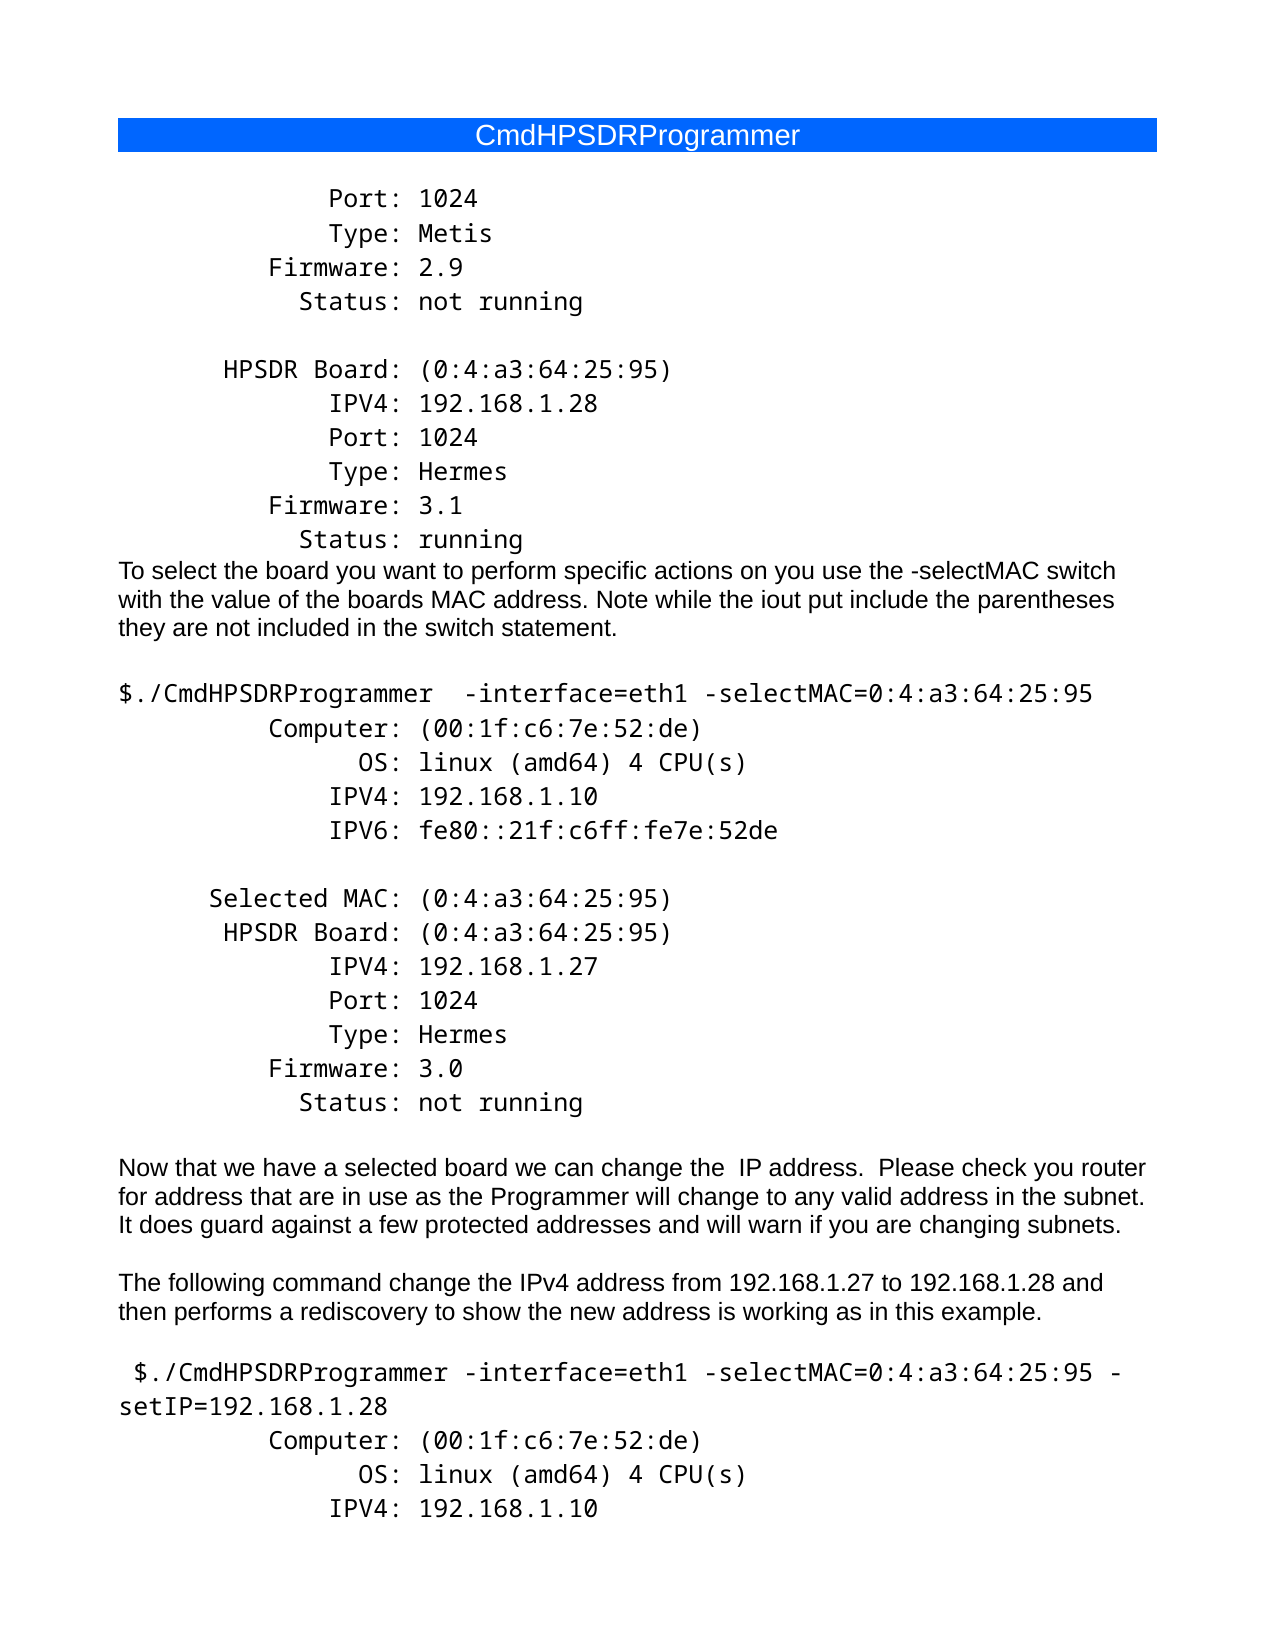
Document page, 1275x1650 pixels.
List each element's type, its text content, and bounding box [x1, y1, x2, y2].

text OS: linux (amd64) 4 CPU(s) [118, 744, 1157, 778]
text Type: Hermes [118, 454, 1157, 488]
text OS: linux (amd64) 4 CPU(s) [118, 1456, 1157, 1491]
text Now that we have a selected board we can change the IP address. Please check you router for address that are in use as the Programmer will change to any valid address in the subnet. It does guard against a few protected addresses and will warn if you are changing subnets. [118, 1153, 1157, 1239]
text Port: 1024 [118, 983, 1157, 1017]
text Port: 1024 [118, 419, 1157, 454]
text Status: not running [118, 283, 1157, 317]
text Port: 1024 [118, 181, 1157, 215]
text HPSDR Board: (0:4:a3:64:25:95) [118, 351, 1157, 386]
text Firmware: 2.9 [118, 249, 1157, 283]
text The following command change the IPv4 address from 192.168.1.27 to 192.168.1.28 and then performs a rediscovery to show the new address is working as in this example. [118, 1268, 1157, 1326]
text Status: running [118, 522, 1157, 556]
text Computer: (00:1f:c6:7e:52:de) [118, 710, 1157, 744]
text Status: not running [118, 1085, 1157, 1119]
text Type: Hermes [118, 1017, 1157, 1051]
text IPV6: fe80::21f:c6ff:fe7e:52de [118, 812, 1157, 846]
text Computer: (00:1f:c6:7e:52:de) [118, 1422, 1157, 1456]
text HPSDR Board: (0:4:a3:64:25:95) [118, 914, 1157, 949]
text IPV4: 192.168.1.27 [118, 949, 1157, 983]
text $./CmdHPSDRProgrammer -interface=eth1 -selectMAC=0:4:a3:64:25:95 [118, 676, 1157, 710]
text To select the board you want to perform specific actions on you use the -selectMAC switch with the value of the boards MAC address. Note while the iout put include the parentheses they are not included in the switch statement. [118, 556, 1157, 642]
text IPV4: 192.168.1.28 [118, 386, 1157, 419]
text IPV4: 192.168.1.10 [118, 778, 1157, 812]
text Type: Metis [118, 215, 1157, 249]
text Firmware: 3.0 [118, 1051, 1157, 1085]
text IPV4: 192.168.1.10 [118, 1491, 1157, 1524]
text Selected MAC: (0:4:a3:64:25:95) [118, 881, 1157, 914]
text $./CmdHPSDRProgrammer -interface=eth1 -selectMAC=0:4:a3:64:25:95 -setIP=192.168.1.28 [118, 1354, 1157, 1422]
text Firmware: 3.1 [118, 488, 1157, 522]
